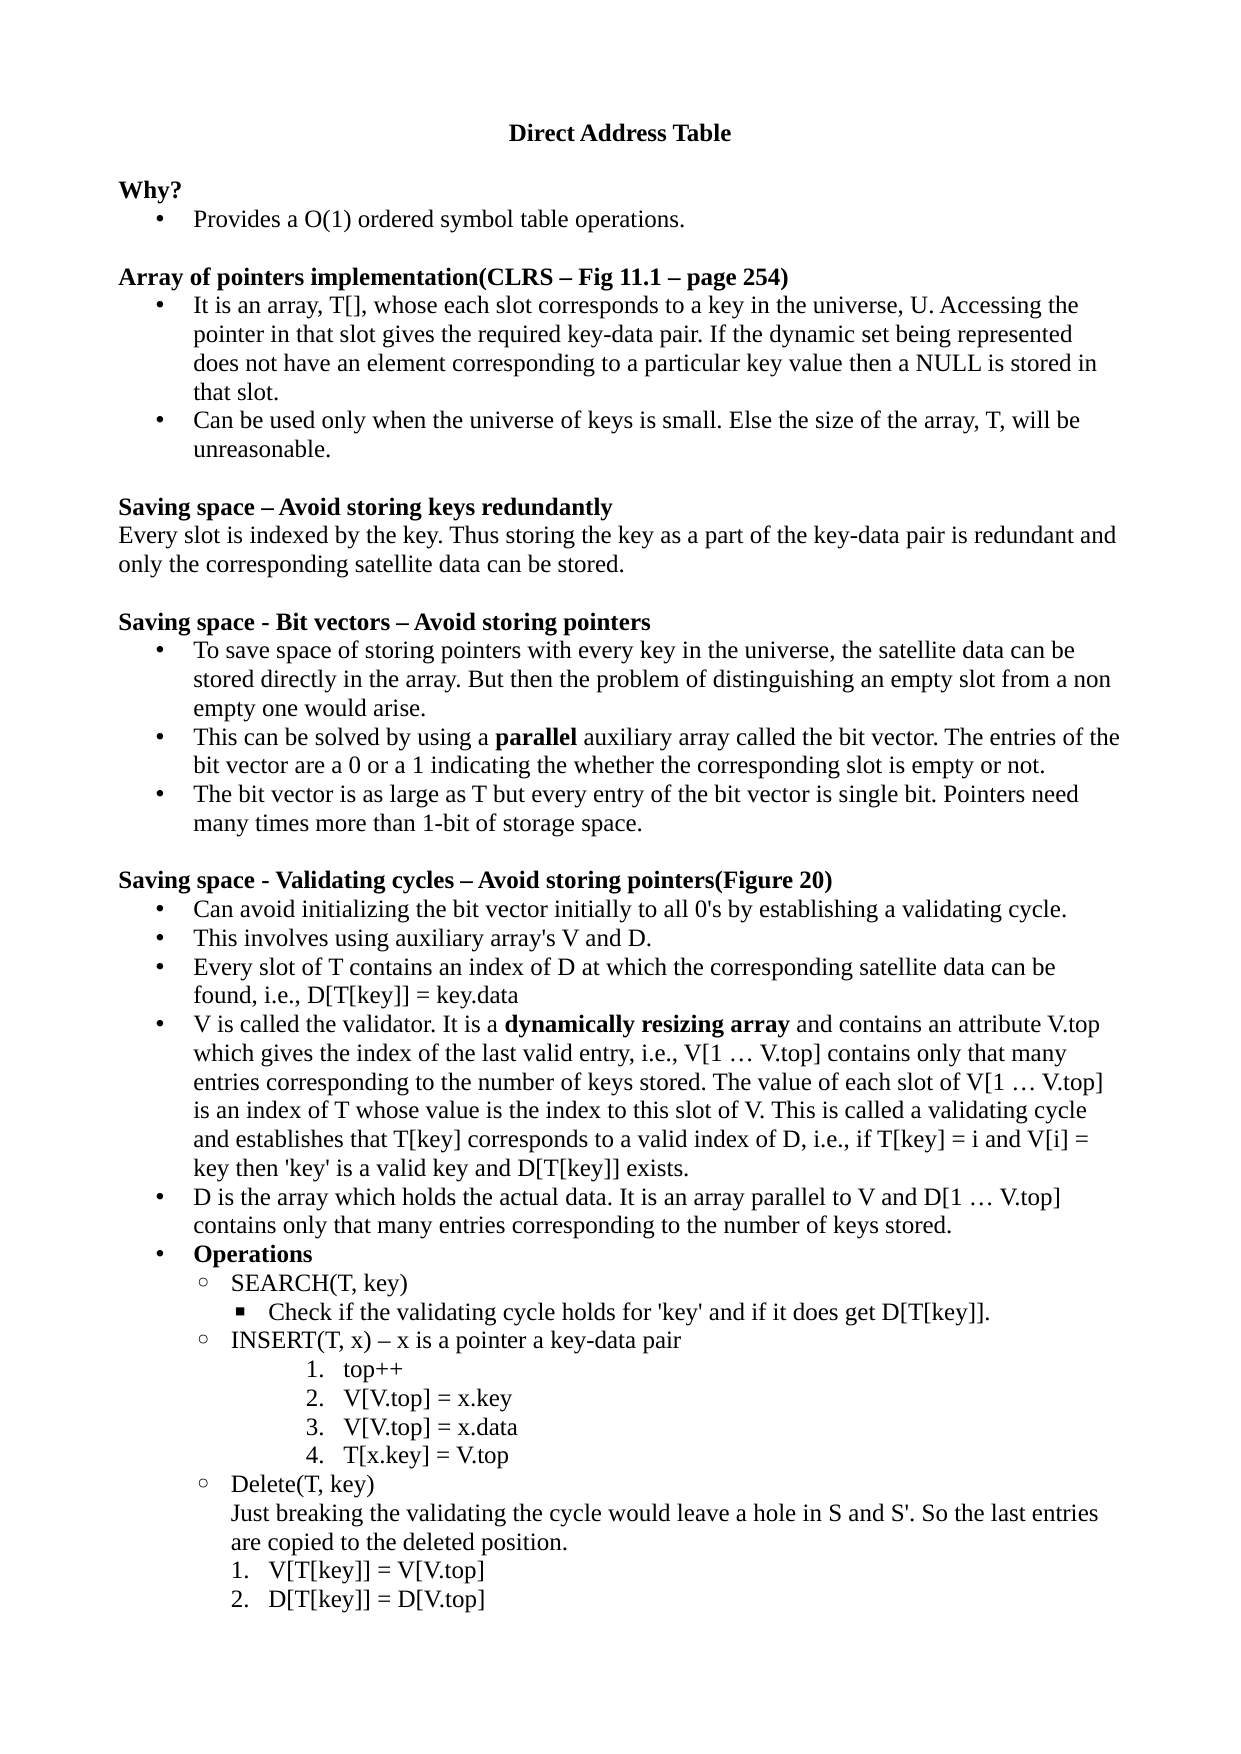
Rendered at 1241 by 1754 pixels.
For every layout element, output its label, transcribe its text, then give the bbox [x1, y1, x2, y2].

list T[x.key] = V.top [306, 1441, 1122, 1469]
list It is an array, T[], whose each slot corresponds to a key in the universe, U. Accessing the pointer in that slot gives the required key-data pair. If the dynamic set being represented does not have an element corresponding to a particular key value then a NULL is stored in that slot. [156, 291, 1122, 406]
list Operations [156, 1239, 1122, 1268]
text Direct Address Table [118, 118, 1122, 147]
list top++ [306, 1354, 1122, 1383]
text Why? [118, 176, 1122, 204]
list V[V.top] = x.key [306, 1383, 1122, 1412]
list Every slot of T contains an index of D at which the corresponding satellite data can be found, i.e., D[T[key]] = key.data [156, 952, 1122, 1009]
list Check if the validating cycle holds for 'key' and if it does get D[T[key]]. [231, 1297, 1122, 1326]
list Can be used only when the universe of keys is small. Else the size of the array, T, will be unreasonable. [156, 406, 1122, 463]
list Just breaking the validating the cycle would leave a hole in S and S'. So the last entries are copied to the deleted position. [193, 1498, 1122, 1556]
text Saving space – Avoid storing keys redundantly [118, 492, 1122, 521]
list Can avoid initializing the bit vector initially to all 0's by establishing a validating cycle. [156, 894, 1122, 923]
text Every slot is indexed by the key. Thus storing the key as a part of the key-data pair is redundant and only the corresponding satellite data can be stored. [118, 521, 1122, 578]
list V is called the validator. It is a dynamically resizing array and contains an attribute V.top which gives the index of the last valid entry, i.e., V[1 … V.top] contains only that many entries corresponding to the number of keys stored. The value of each slot of V[1 … V.top] is an index of T whose value is the index to this slot of V. This is called a validating cycle and establishes that T[key] corresponds to a valid index of D, i.e., if T[key] = i and V[i] = key then 'key' is a valid key and D[T[key]] exists. [156, 1009, 1122, 1182]
text Saving space - Bit vectors – Avoid storing pointers [118, 607, 1122, 636]
list INSERT(T, x) – x is a pointer a key-data pair [193, 1326, 1122, 1354]
list D[T[key]] = D[V.top] [231, 1584, 1122, 1613]
text Array of pointers implementation(CLRS – Fig 11.1 – page 254) [118, 262, 1122, 291]
list This involves using auxiliary array's V and D. [156, 923, 1122, 952]
list V[V.top] = x.data [306, 1412, 1122, 1441]
list To save space of storing pointers with every key in the universe, the satellite data can be stored directly in the array. But then the problem of distinguishing an empty slot from a non empty one would arise. [156, 636, 1122, 722]
list The bit vector is as large as T but every entry of the bit vector is single bit. Pointers need many times more than 1-bit of storage space. [156, 779, 1122, 837]
text Saving space - Validating cycles – Avoid storing pointers(Figure 20) [118, 866, 1122, 894]
list Delete(T, key) [193, 1469, 1122, 1498]
list D is the array which holds the actual data. It is an array parallel to V and D[1 … V.top] contains only that many entries corresponding to the number of keys stored. [156, 1182, 1122, 1239]
list Provides a O(1) ordered symbol table operations. [156, 204, 1122, 233]
list This can be solved by using a parallel auxiliary array called the bit vector. The entries of the bit vector are a 0 or a 1 indicating the whether the corresponding slot is empty or not. [156, 722, 1122, 779]
list V[T[key]] = V[V.top] [231, 1556, 1122, 1584]
list SEARCH(T, key) [193, 1268, 1122, 1297]
